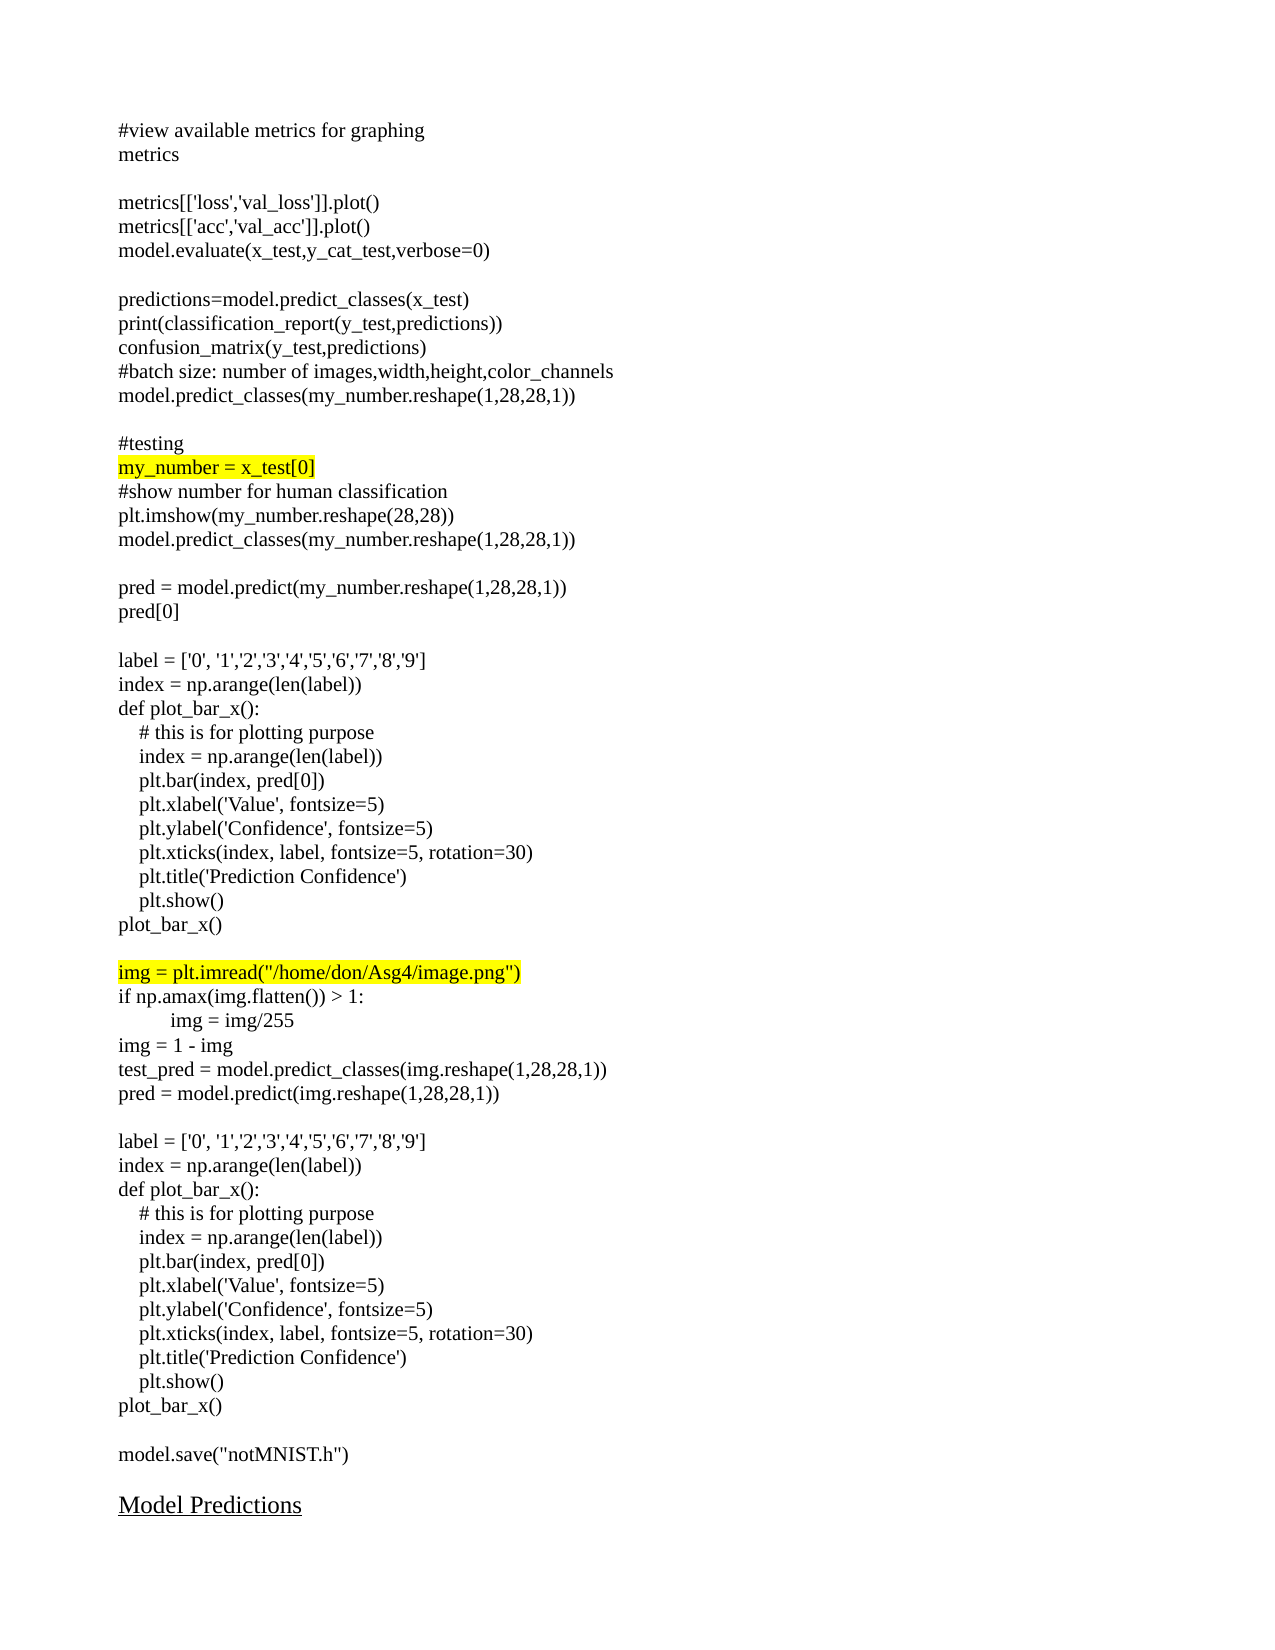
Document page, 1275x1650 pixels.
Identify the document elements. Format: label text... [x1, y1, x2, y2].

text test_pred = model.predict_classes(img.reshape(1,28,28,1)) [118, 1057, 1157, 1081]
text index = np.arange(len(label)) [118, 1153, 1157, 1177]
text # this is for plotting purpose [118, 720, 1157, 744]
text # this is for plotting purpose [118, 1201, 1157, 1225]
text plt.imshow(my_number.reshape(28,28)) [118, 503, 1157, 527]
text confusion_matrix(y_test,predictions) [118, 335, 1157, 359]
text model.evaluate(x_test,y_cat_test,verbose=0) [118, 238, 1157, 262]
text img = 1 - img [118, 1032, 1157, 1057]
text plt.xlabel('Value', fontsize=5) [118, 1273, 1157, 1297]
text Model Predictions [118, 1490, 1157, 1518]
text index = np.arange(len(label)) [118, 744, 1157, 768]
text plt.show() [118, 1369, 1157, 1393]
text plt.title('Prediction Confidence') [118, 864, 1157, 888]
text model.predict_classes(my_number.reshape(1,28,28,1)) [118, 383, 1157, 407]
text plot_bar_x() [118, 912, 1157, 936]
text plt.title('Prediction Confidence') [118, 1345, 1157, 1369]
text metrics [118, 142, 1157, 166]
text #view available metrics for graphing [118, 118, 1157, 142]
text img = plt.imread("/home/don/Asg4/image.png") [118, 960, 1157, 984]
text #batch size: number of images,width,height,color_channels [118, 359, 1157, 383]
text plt.ylabel('Confidence', fontsize=5) [118, 816, 1157, 840]
text index = np.arange(len(label)) [118, 672, 1157, 696]
text model.save("notMNIST.h") [118, 1442, 1157, 1466]
text label = ['0', '1','2','3','4','5','6','7','8','9'] [118, 1129, 1157, 1153]
text plt.bar(index, pred[0]) [118, 1249, 1157, 1273]
text #show number for human classification [118, 479, 1157, 503]
text plt.xlabel('Value', fontsize=5) [118, 792, 1157, 816]
text plot_bar_x() [118, 1393, 1157, 1417]
text index = np.arange(len(label)) [118, 1225, 1157, 1249]
text plt.ylabel('Confidence', fontsize=5) [118, 1297, 1157, 1321]
text plt.bar(index, pred[0]) [118, 768, 1157, 792]
text metrics[['acc','val_acc']].plot() [118, 214, 1157, 238]
text def plot_bar_x(): [118, 696, 1157, 720]
text print(classification_report(y_test,predictions)) [118, 311, 1157, 335]
text if np.amax(img.flatten()) > 1: [118, 984, 1157, 1008]
text label = ['0', '1','2','3','4','5','6','7','8','9'] [118, 647, 1157, 672]
text #testing [118, 431, 1157, 455]
text pred = model.predict(img.reshape(1,28,28,1)) [118, 1081, 1157, 1105]
text metrics[['loss','val_loss']].plot() [118, 190, 1157, 214]
text def plot_bar_x(): [118, 1177, 1157, 1201]
text predictions=model.predict_classes(x_test) [118, 287, 1157, 311]
text plt.xticks(index, label, fontsize=5, rotation=30) [118, 1321, 1157, 1345]
text pred = model.predict(my_number.reshape(1,28,28,1)) [118, 575, 1157, 599]
text img = img/255 [118, 1008, 1157, 1032]
text my_number = x_test[0] [118, 455, 1157, 479]
text model.predict_classes(my_number.reshape(1,28,28,1)) [118, 527, 1157, 551]
text plt.xticks(index, label, fontsize=5, rotation=30) [118, 840, 1157, 864]
text plt.show() [118, 888, 1157, 912]
text pred[0] [118, 599, 1157, 623]
